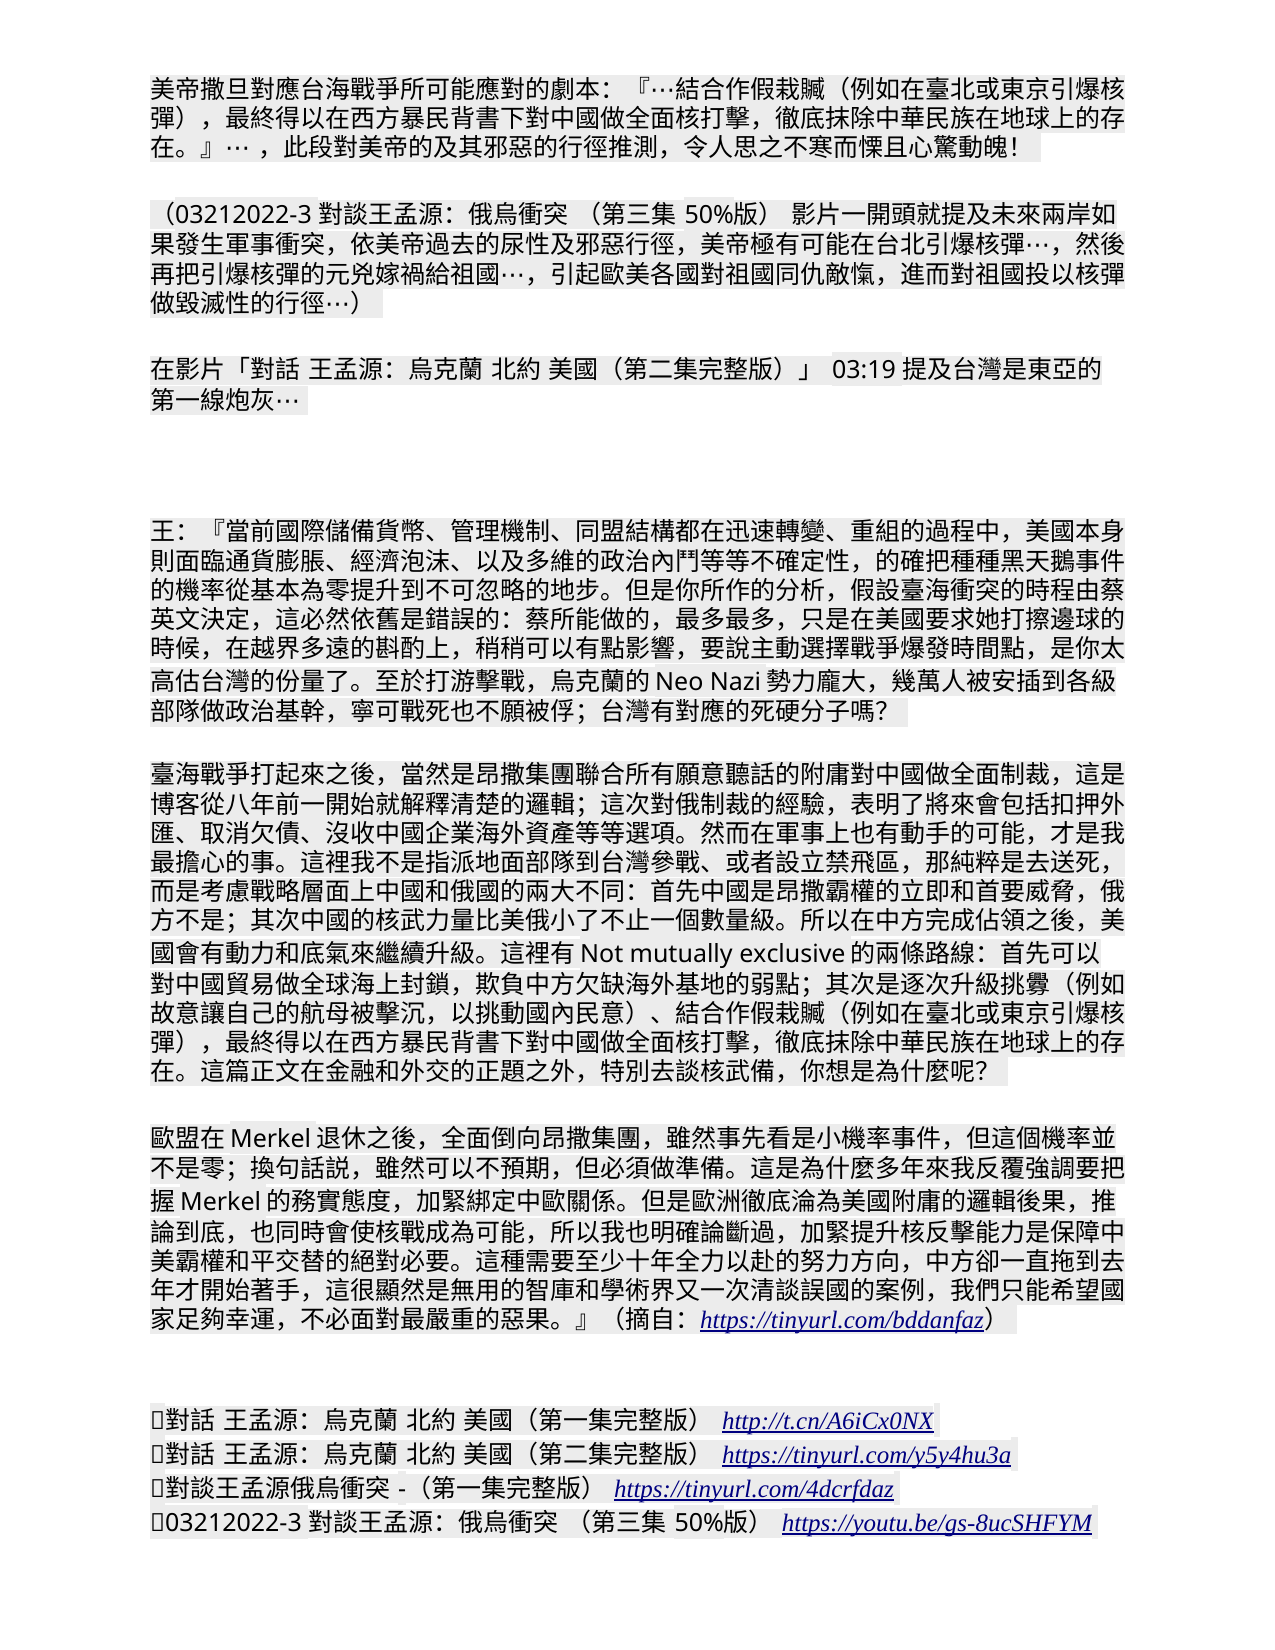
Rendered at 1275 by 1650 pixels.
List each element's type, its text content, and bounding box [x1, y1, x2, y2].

text 美帝撒旦對應台海戰爭所可能應對的劇本：『⋯結合作假栽贓（例如在臺北或東京引爆核彈），最終得以在西方暴民背書下對中國做全面核打擊，徹底抹除中華民族在地球上的存在。』⋯ ，此段對美帝的及其邪惡的行徑推測，令人思之不寒而慄且心驚動魄！ （03212022-3 對談王孟源：俄烏衝突 （第三集 50%版） 影片一開頭就提及未來兩岸如果發生軍事衝突，依美帝過去的尿性及邪惡行徑，美帝極有可能在台北引爆核彈⋯，然後再把引爆核彈的元兇嫁禍給祖國⋯，引起歐美各國對祖國同仇敵愾，進而對祖國投以核彈做毀滅性的行徑⋯） 在影片「對話 王孟源：烏克蘭 北約 美國（第二集完整版）」 03:19 提及台灣是東亞的第一線炮灰⋯ 王：『當前國際儲備貨幣、管理機制、同盟結構都在迅速轉變、重組的過程中，美國本身則面臨通貨膨脹、經濟泡沫、以及多維的政治內鬥等等不確定性，的確把種種黑天鵝事件的機率從基本為零提升到不可忽略的地步。但是你所作的分析，假設臺海衝突的時程由蔡英文決定，這必然依舊是錯誤的：蔡所能做的，最多最多，只是在美國要求她打擦邊球的時候，在越界多遠的斟酌上，稍稍可以有點影響，要說主動選擇戰爭爆發時間點，是你太高估台灣的份量了。至於打游擊戰，烏克蘭的Neo Nazi勢力龐大，幾萬人被安插到各級部隊做政治基幹，寧可戰死也不願被俘；台灣有對應的死硬分子嗎？ 臺海戰爭打起來之後，當然是昂撒集團聯合所有願意聽話的附庸對中國做全面制裁，這是博客從八年前一開始就解釋清楚的邏輯；這次對俄制裁的經驗，表明了將來會包括扣押外匯、取消欠債、沒收中國企業海外資產等等選項。然而在軍事上也有動手的可能，才是我最擔心的事。這裡我不是指派地面部隊到台灣參戰、或者設立禁飛區，那純粹是去送死，而是考慮戰略層面上中國和俄國的兩大不同：首先中國是昂撒霸權的立即和首要威脅，俄方不是；其次中國的核武力量比美俄小了不止一個數量級。所以在中方完成佔領之後，美國會有動力和底氣來繼續升級。這裡有Not mutually exclusive的兩條路線：首先可以對中國貿易做全球海上封鎖，欺負中方欠缺海外基地的弱點；其次是逐次升級挑釁（例如故意讓自己的航母被擊沉，以挑動國內民意）、結合作假栽贓（例如在臺北或東京引爆核彈），最終得以在西方暴民背書下對中國做全面核打擊，徹底抹除中華民族在地球上的存在。這篇正文在金融和外交的正題之外，特別去談核武備，你想是為什麼呢？ 歐盟在Merkel退休之後，全面倒向昂撒集團，雖然事先看是小機率事件，但這個機率並不是零；換句話説，雖然可以不預期，但必須做準備。這是為什麼多年來我反覆強調要把握Merkel的務實態度，加緊綁定中歐關係。但是歐洲徹底淪為美國附庸的邏輯後果，推論到底，也同時會使核戰成為可能，所以我也明確論斷過，加緊提升核反擊能力是保障中美霸權和平交替的絕對必要。這種需要至少十年全力以赴的努力方向，中方卻一直拖到去年才開始著手，這很顯然是無用的智庫和學術界又一次清談誤國的案例，我們只能希望國家足夠幸運，不必面對最嚴重的惡果。』（摘自：https://tinyurl.com/bddanfaz） 🔴對話 王孟源：烏克蘭 北約 美國（第一集完整版） http://t.cn/A6iCx0NX 🔴對話 王孟源：烏克蘭 北約 美國（第二集完整版） https://tinyurl.com/y5y4hu3a 🔴對談王孟源俄烏衝突 -（第一集完整版） https://tinyurl.com/4dcrfdaz 🔴03212022-3 對談王孟源：俄烏衝突 （第三集 50%版） https://youtu.be/gs-8ucSHFYM [150, 75, 1125, 1573]
